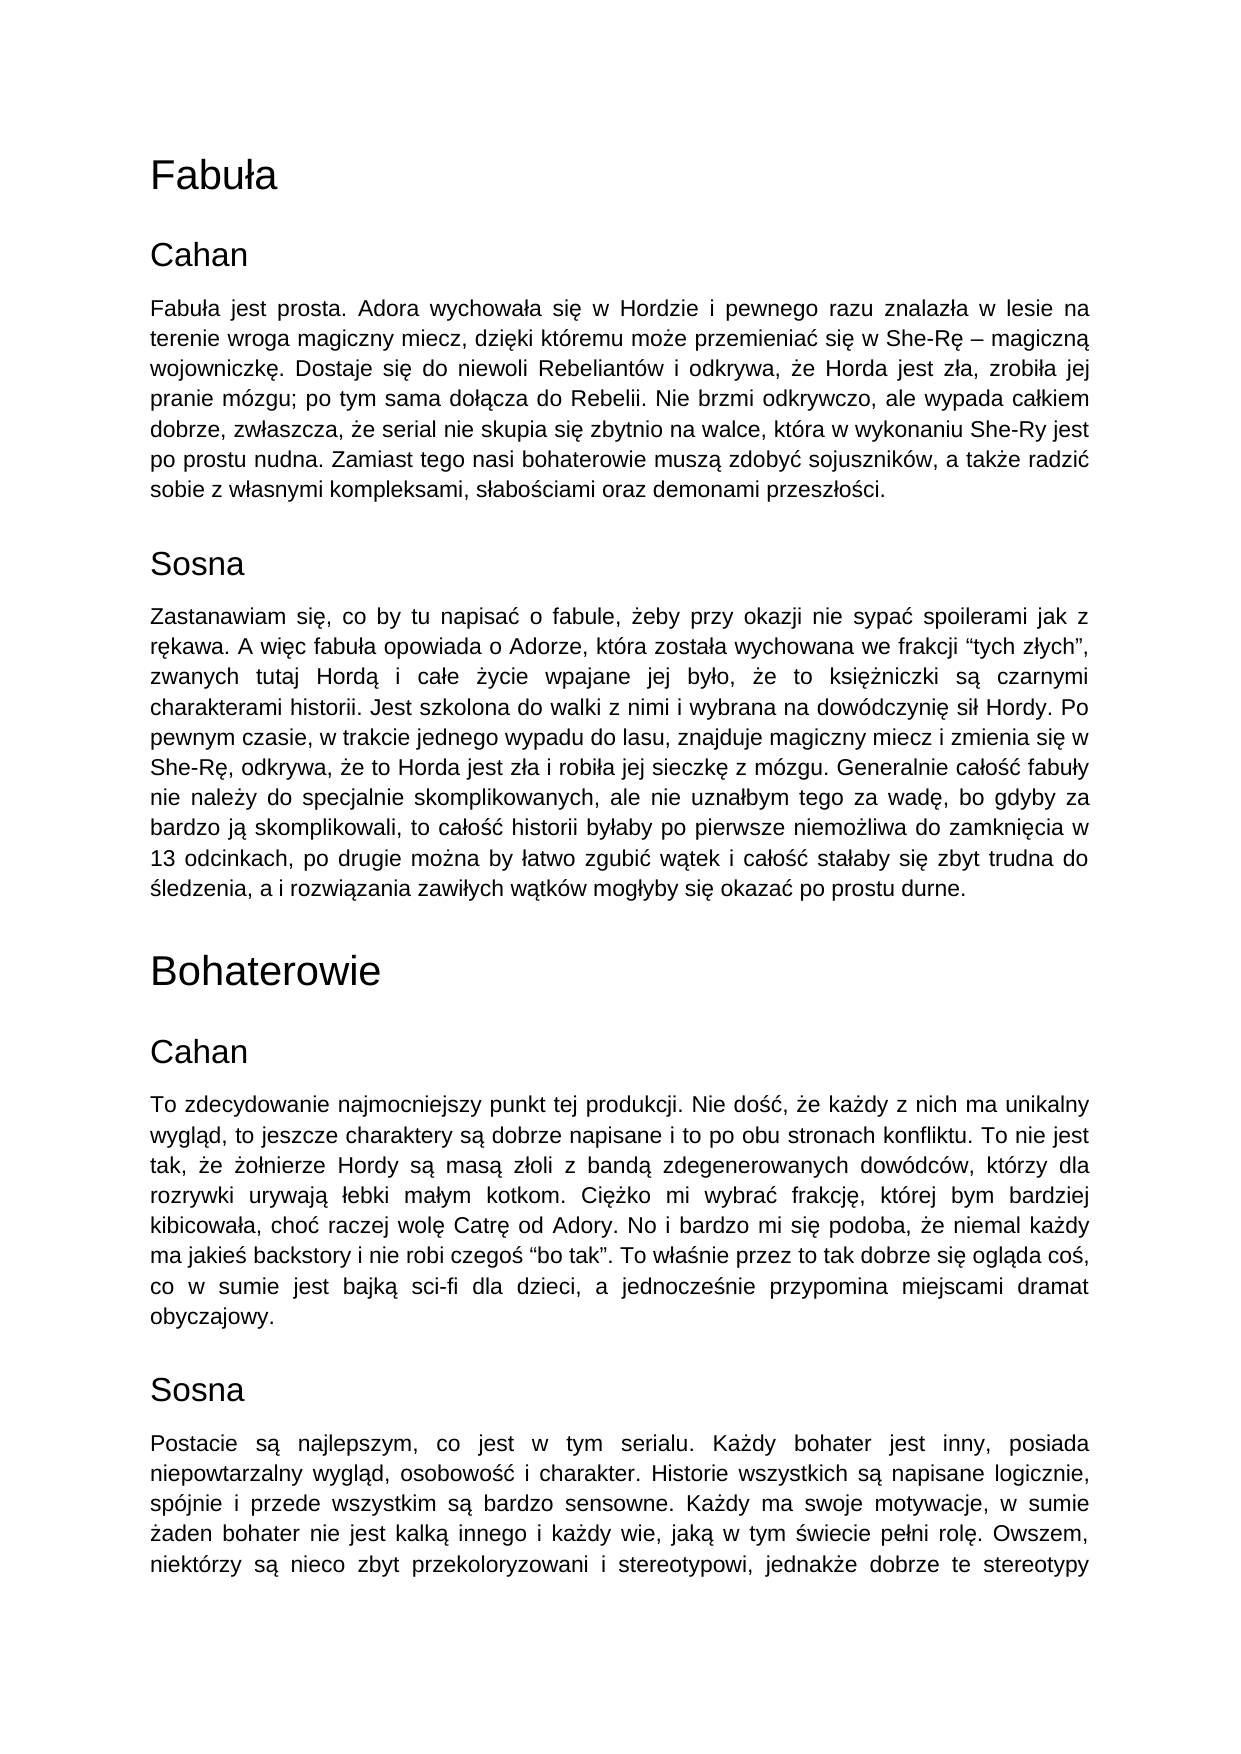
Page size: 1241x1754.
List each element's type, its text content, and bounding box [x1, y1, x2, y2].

text Zastanawiam się, co by tu napisać o fabule, żeby przy okazji nie sypać spoilerami jak z rękawa. A więc fabuła opowiada o Adorze, która została wychowana we frakcji “tych złych”, zwanych tutaj Hordą i całe życie wpajane jej było, że to księżniczki są czarnymi charakterami historii. Jest szkolona do walki z nimi i wybrana na dowódczynię sił Hordy. Po pewnym czasie, w trakcie jednego wypadu do lasu, znajduje magiczny miecz i zmienia się w She-Rę, odkrywa, że to Horda jest zła i robiła jej sieczkę z mózgu. Generalnie całość fabuły nie należy do specjalnie skomplikowanych, ale nie uznałbym tego za wadę, bo gdyby za bardzo ją skomplikowali, to całość historii byłaby po pierwsze niemożliwa do zamknięcia w 13 odcinkach, po drugie można by łatwo zgubić wątek i całość stałaby się zbyt trudna do śledzenia, a i rozwiązania zawiłych wątków mogłyby się okazać po prostu durne. [150, 603, 1090, 901]
text Fabuła jest prosta. Adora wychowała się w Hordzie i pewnego razu znalazła w lesie na terenie wroga magiczny miecz, dzięki któremu może przemieniać się w She-Rę – magiczną wojowniczkę. Dostaje się do niewoli Rebeliantów i odkrywa, że Horda jest zła, zrobiła jej pranie mózgu; po tym sama dołącza do Rebelii. Nie brzmi odkrywczo, ale wypada całkiem dobrze, zwłaszcza, że serial nie skupia się zbytnio na walce, która w wykonaniu She-Ry jest po prostu nudna. Zamiast tego nasi bohaterowie muszą zdobyć sojuszników, a także radzić sobie z własnymi kompleksami, słabościami oraz demonami przeszłości. [150, 295, 1090, 502]
text To zdecydowanie najmocniejszy punkt tej produkcji. Nie dość, że każdy z nich ma unikalny wygląd, to jeszcze charaktery są dobrze napisane i to po obu stronach konfliktu. To nie jest tak, że żołnierze Hordy są masą złoli z bandą zdegenerowanych dowódców, którzy dla rozrywki urywają łebki małym kotkom. Ciężko mi wybrać frakcję, której bym bardziej kibicowała, choć raczej wolę Catrę od Adory. No i bardzo mi się podoba, że niemal każdy ma jakieś backstory i nie robi czegoś “bo tak”. To właśnie przez to tak dobrze się ogląda coś, co w sumie jest bajką sci-fi dla dzieci, a jednocześnie przypomina miejscami dramat obyczajowy. [150, 1091, 1090, 1329]
subtitle Cahan [150, 1032, 1090, 1071]
subtitle Sosna [150, 544, 1090, 582]
subtitle Bohaterowie [150, 947, 1090, 994]
subtitle Cahan [150, 235, 1090, 274]
text Postacie są najlepszym, co jest w tym serialu. Każdy bohater jest inny, posiada niepowtarzalny wygląd, osobowość i charakter. Historie wszystkich są napisane logicznie, spójnie i przede wszystkim są bardzo sensowne. Każdy ma swoje motywacje, w sumie żaden bohater nie jest kalką innego i każdy wie, jaką w tym świecie pełni rolę. Owszem, niektórzy są nieco zbyt przekoloryzowani i stereotypowi, jednakże dobrze te stereotypy [150, 1430, 1090, 1577]
subtitle Fabuła [150, 150, 1090, 198]
subtitle Sosna [150, 1371, 1090, 1409]
